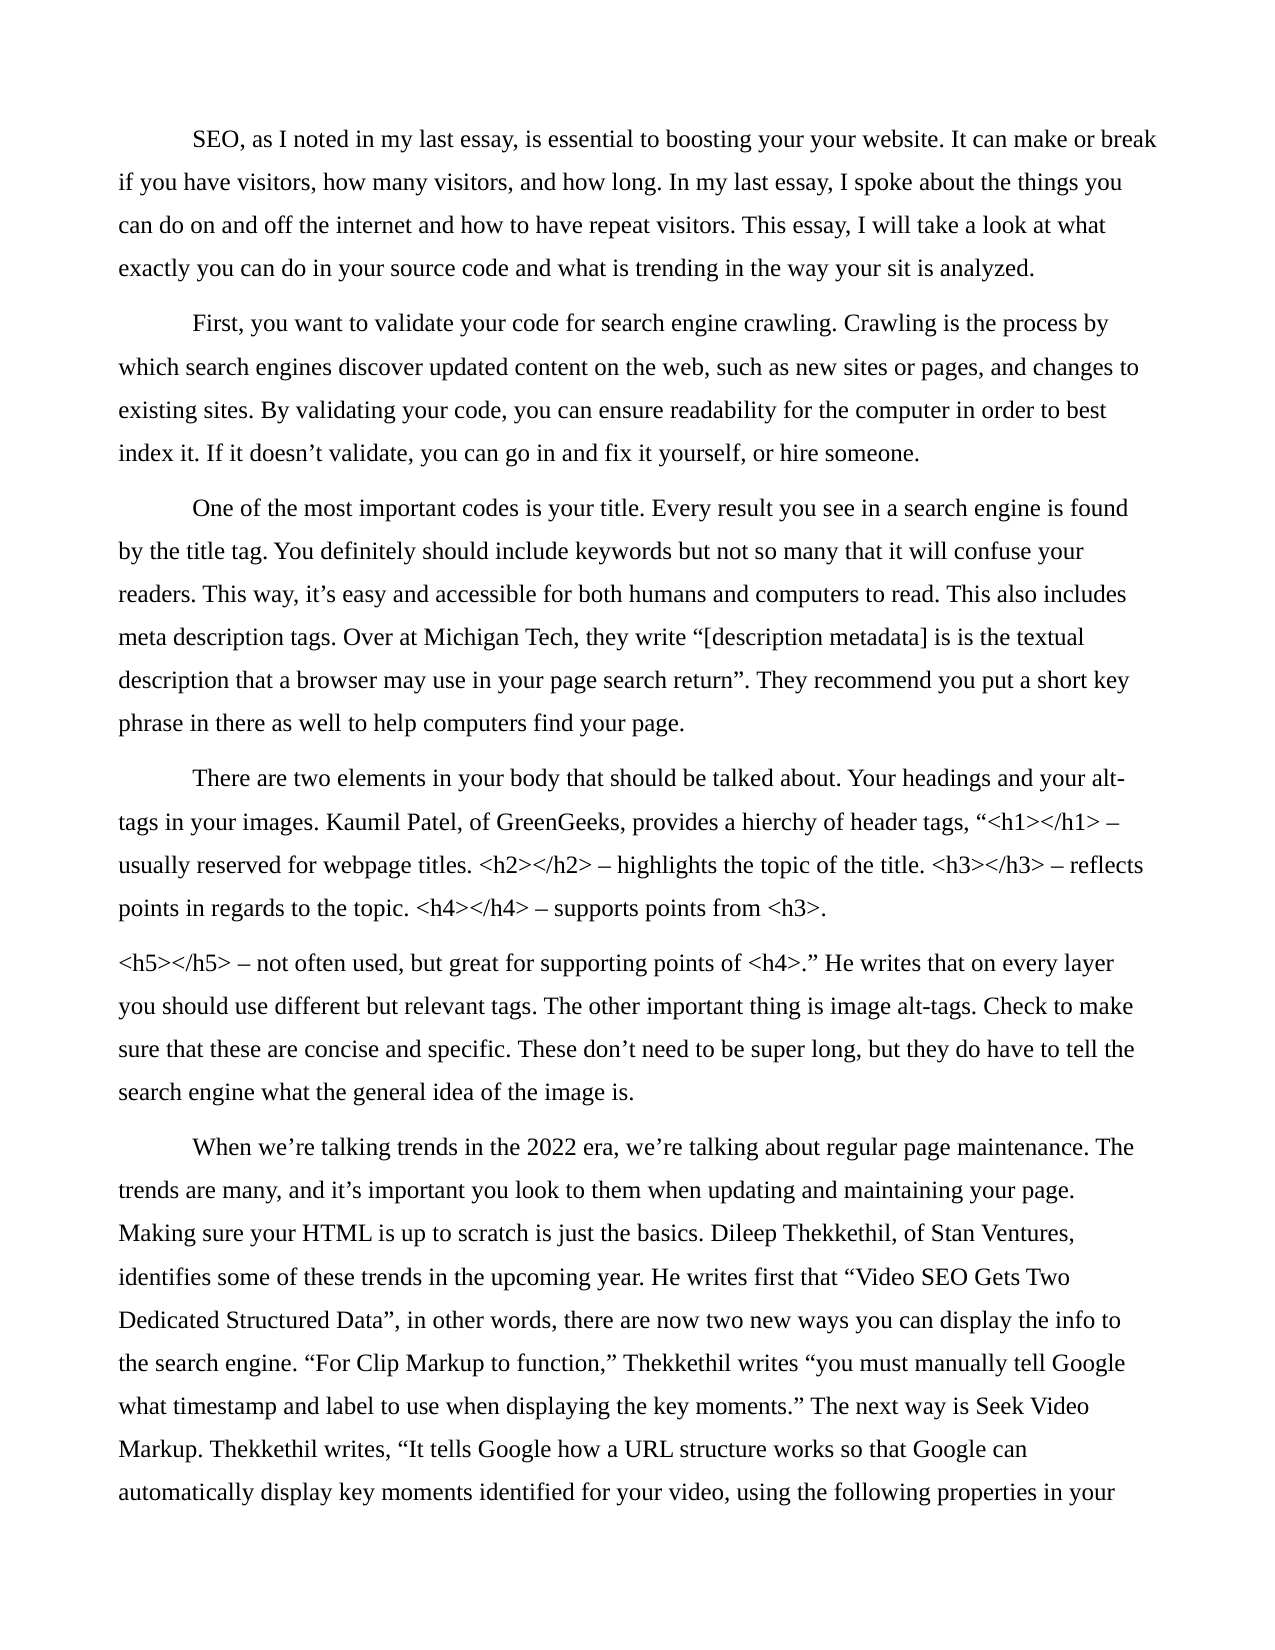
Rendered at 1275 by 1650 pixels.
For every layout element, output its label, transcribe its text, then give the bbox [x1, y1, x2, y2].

text When we’re talking trends in the 2022 era, we’re talking about regular page maintenance. The trends are many, and it’s important you look to them when updating and maintaining your page. Making sure your HTML is up to scratch is just the basics. Dileep Thekkethil, of Stan Ventures, identifies some of these trends in the upcoming year. He writes first that “Video SEO Gets Two Dedicated Structured Data”, in other words, there are now two new ways you can display the info to the search engine. “For Clip Markup to function,” Thekkethil writes “you must manually tell Google what timestamp and label to use when displaying the key moments.” The next way is Seek Video Markup. Thekkethil writes, “It tells Google how a URL structure works so that Google can automatically display key moments identified for your video, using the following properties in your [118, 1132, 1157, 1506]
text There are two elements in your body that should be talked about. Your headings and your alt-tags in your images. Kaumil Patel, of GreenGeeks, provides a hierchy of header tags, “<h1></h1> – usually reserved for webpage titles. <h2></h2> – highlights the topic of the title. <h3></h3> – reflects points in regards to the topic. <h4></h4> – supports points from <h3>. [118, 763, 1157, 922]
text One of the most important codes is your title. Every result you see in a search engine is found by the title tag. You definitely should include keywords but not so many that it will confuse your readers. This way, it’s easy and accessible for both humans and computers to read. This also includes meta description tags. Over at Michigan Tech, they write “[description metadata] is is the textual description that a browser may use in your page search return”. They recommend you put a short key phrase in there as well to help computers find your page. [118, 493, 1157, 737]
text First, you want to validate your code for search engine crawling. Crawling is the process by which search engines discover updated content on the web, such as new sites or pages, and changes to existing sites. By validating your code, you can ensure readability for the computer in order to best index it. If it doesn’t validate, you can go in and fix it yourself, or hire someone. [118, 308, 1157, 467]
text SEO, as I noted in my last essay, is essential to boosting your your website. It can make or break if you have visitors, how many visitors, and how long. In my last essay, I spoke about the things you can do on and off the internet and how to have repeat visitors. This essay, I will take a look at what exactly you can do in your source code and what is trending in the way your sit is analyzed. [118, 124, 1157, 282]
text <h5></h5> – not often used, but great for supporting points of <h4>.” He writes that on every layer you should use different but relevant tags. The other important thing is image alt-tags. Check to make sure that these are concise and specific. These don’t need to be super long, but they do have to tell the search engine what the general idea of the image is. [118, 948, 1157, 1106]
